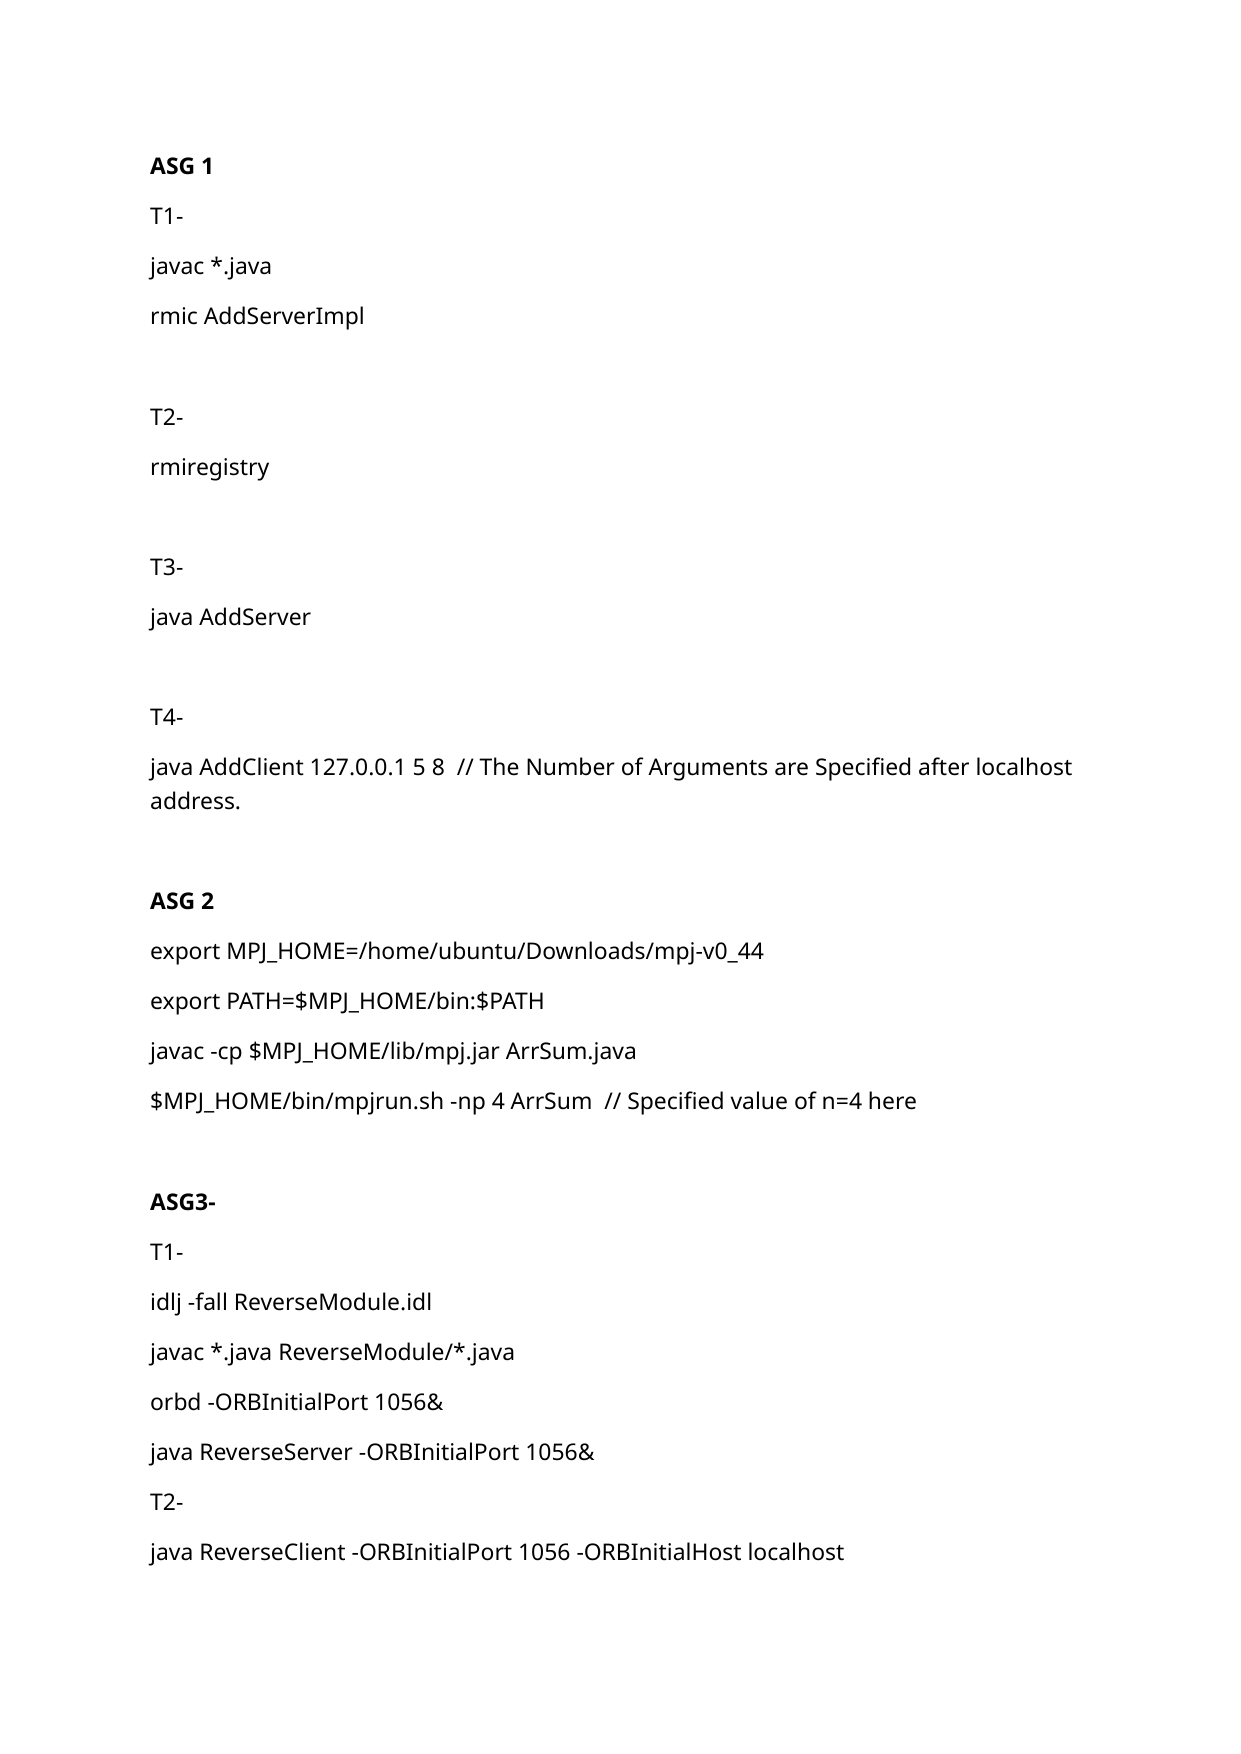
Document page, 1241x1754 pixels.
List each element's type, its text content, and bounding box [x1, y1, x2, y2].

text T4- [150, 701, 1090, 732]
text ASG3- [150, 1186, 1090, 1217]
text ASG 1 [150, 150, 1090, 181]
text export MPJ_HOME=/home/ubuntu/Downloads/mpj-v0_44 [150, 935, 1090, 966]
text $MPJ_HOME/bin/mpjrun.sh -np 4 ArrSum // Specified value of n=4 here [150, 1085, 1090, 1117]
text T2- [150, 1486, 1090, 1517]
text javac *.java ReverseModule/*.java [150, 1336, 1090, 1367]
text idlj -fall ReverseModule.idl [150, 1286, 1090, 1317]
text java AddClient 127.0.0.1 5 8 // The Number of Arguments are Specified after localhost address. [150, 751, 1090, 816]
text rmiregistry [150, 451, 1090, 482]
text T1- [150, 1236, 1090, 1267]
text java ReverseServer -ORBInitialPort 1056& [150, 1436, 1090, 1467]
text java AddServer [150, 601, 1090, 632]
text orbd -ORBInitialPort 1056& [150, 1386, 1090, 1417]
text T2- [150, 401, 1090, 432]
text export PATH=$MPJ_HOME/bin:$PATH [150, 985, 1090, 1016]
text javac -cp $MPJ_HOME/lib/mpj.jar ArrSum.java [150, 1035, 1090, 1066]
text T1- [150, 200, 1090, 231]
text T3- [150, 551, 1090, 582]
text ASG 2 [150, 885, 1090, 916]
text javac *.java [150, 250, 1090, 281]
text java ReverseClient -ORBInitialPort 1056 -ORBInitialHost localhost [150, 1536, 1090, 1567]
text rmic AddServerImpl [150, 300, 1090, 332]
